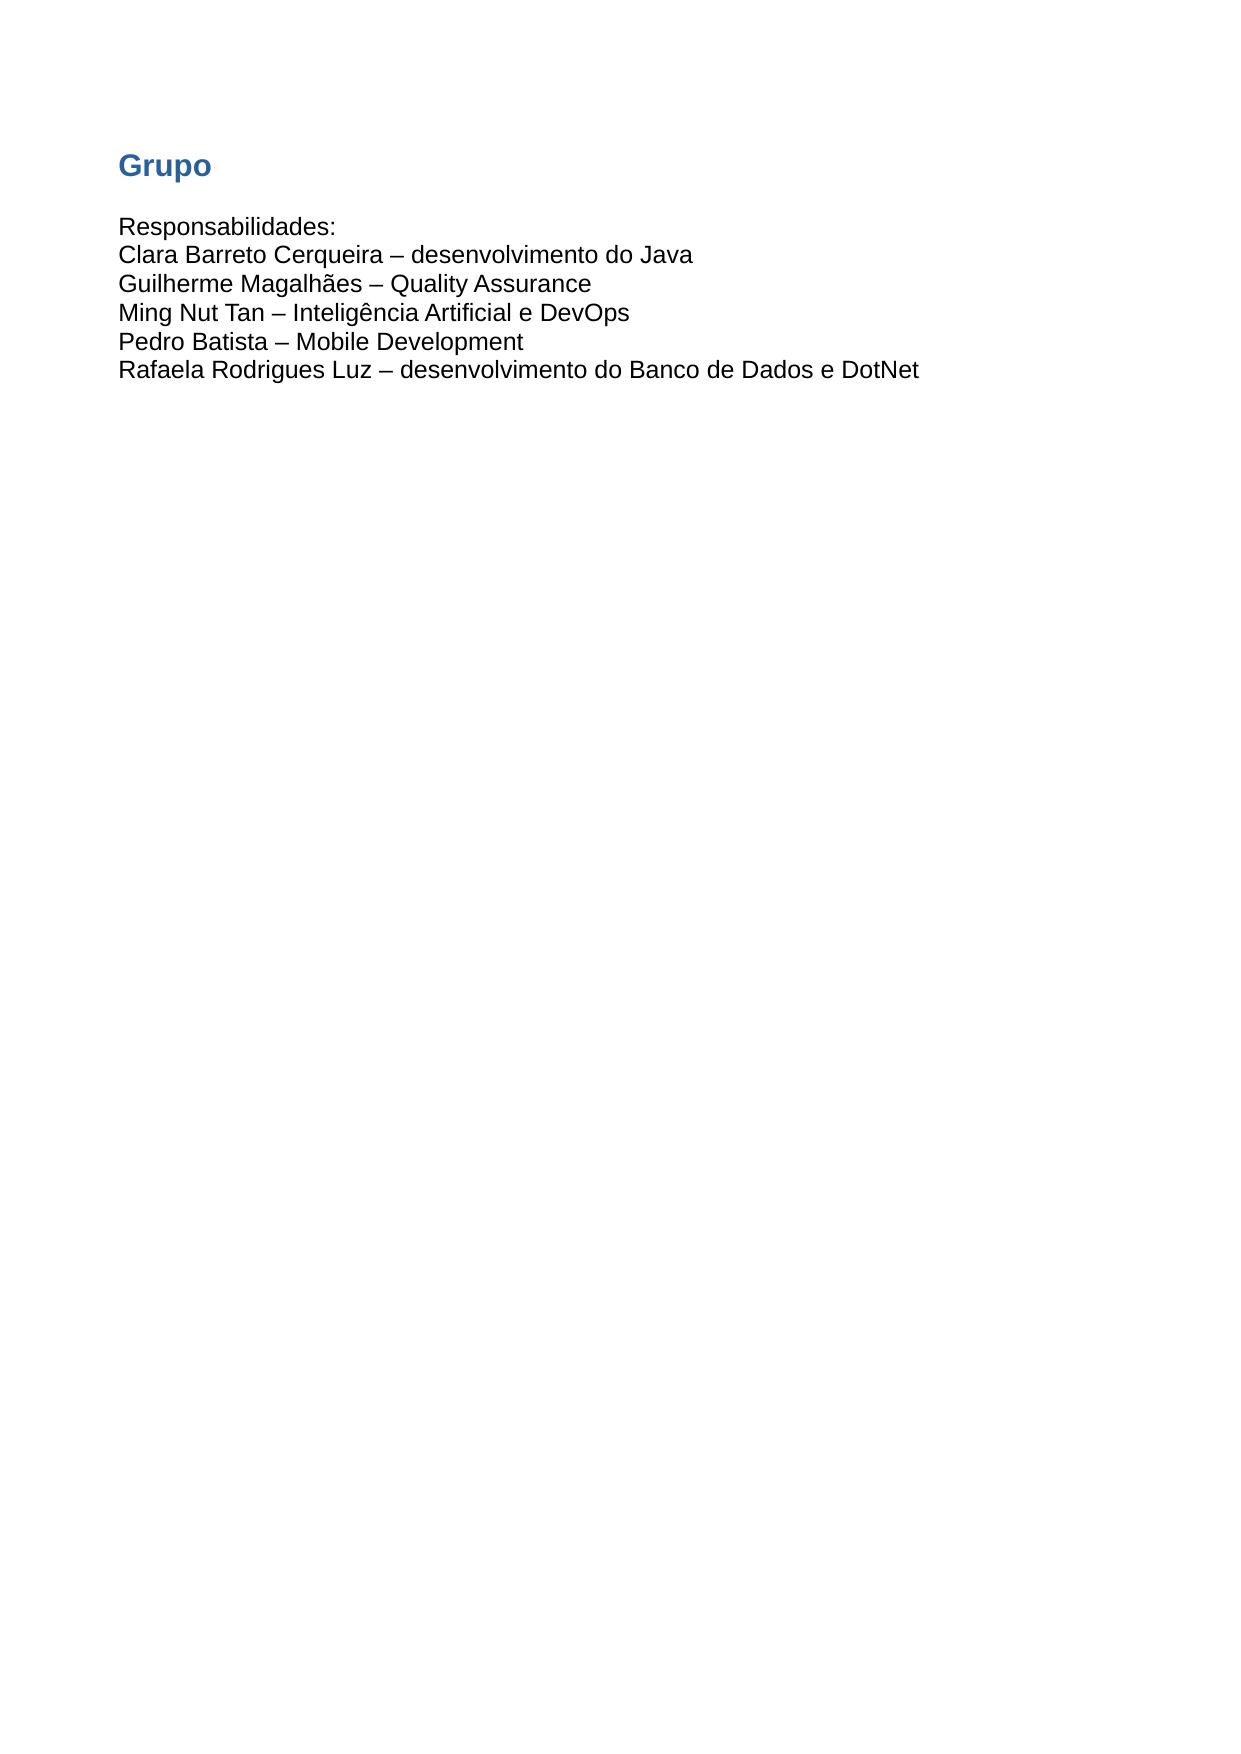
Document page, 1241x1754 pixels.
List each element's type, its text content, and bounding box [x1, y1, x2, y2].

text Guilherme Magalhães – Quality Assurance [118, 269, 1122, 298]
text Ming Nut Tan – Inteligência Artificial e DevOps [118, 298, 1122, 327]
text Responsabilidades: [118, 212, 1122, 240]
text Pedro Batista – Mobile Development [118, 327, 1122, 355]
text Clara Barreto Cerqueira – desenvolvimento do Java [118, 240, 1122, 269]
text Grupo [118, 147, 1122, 183]
text Rafaela Rodrigues Luz – desenvolvimento do Banco de Dados e DotNet [118, 355, 1122, 384]
